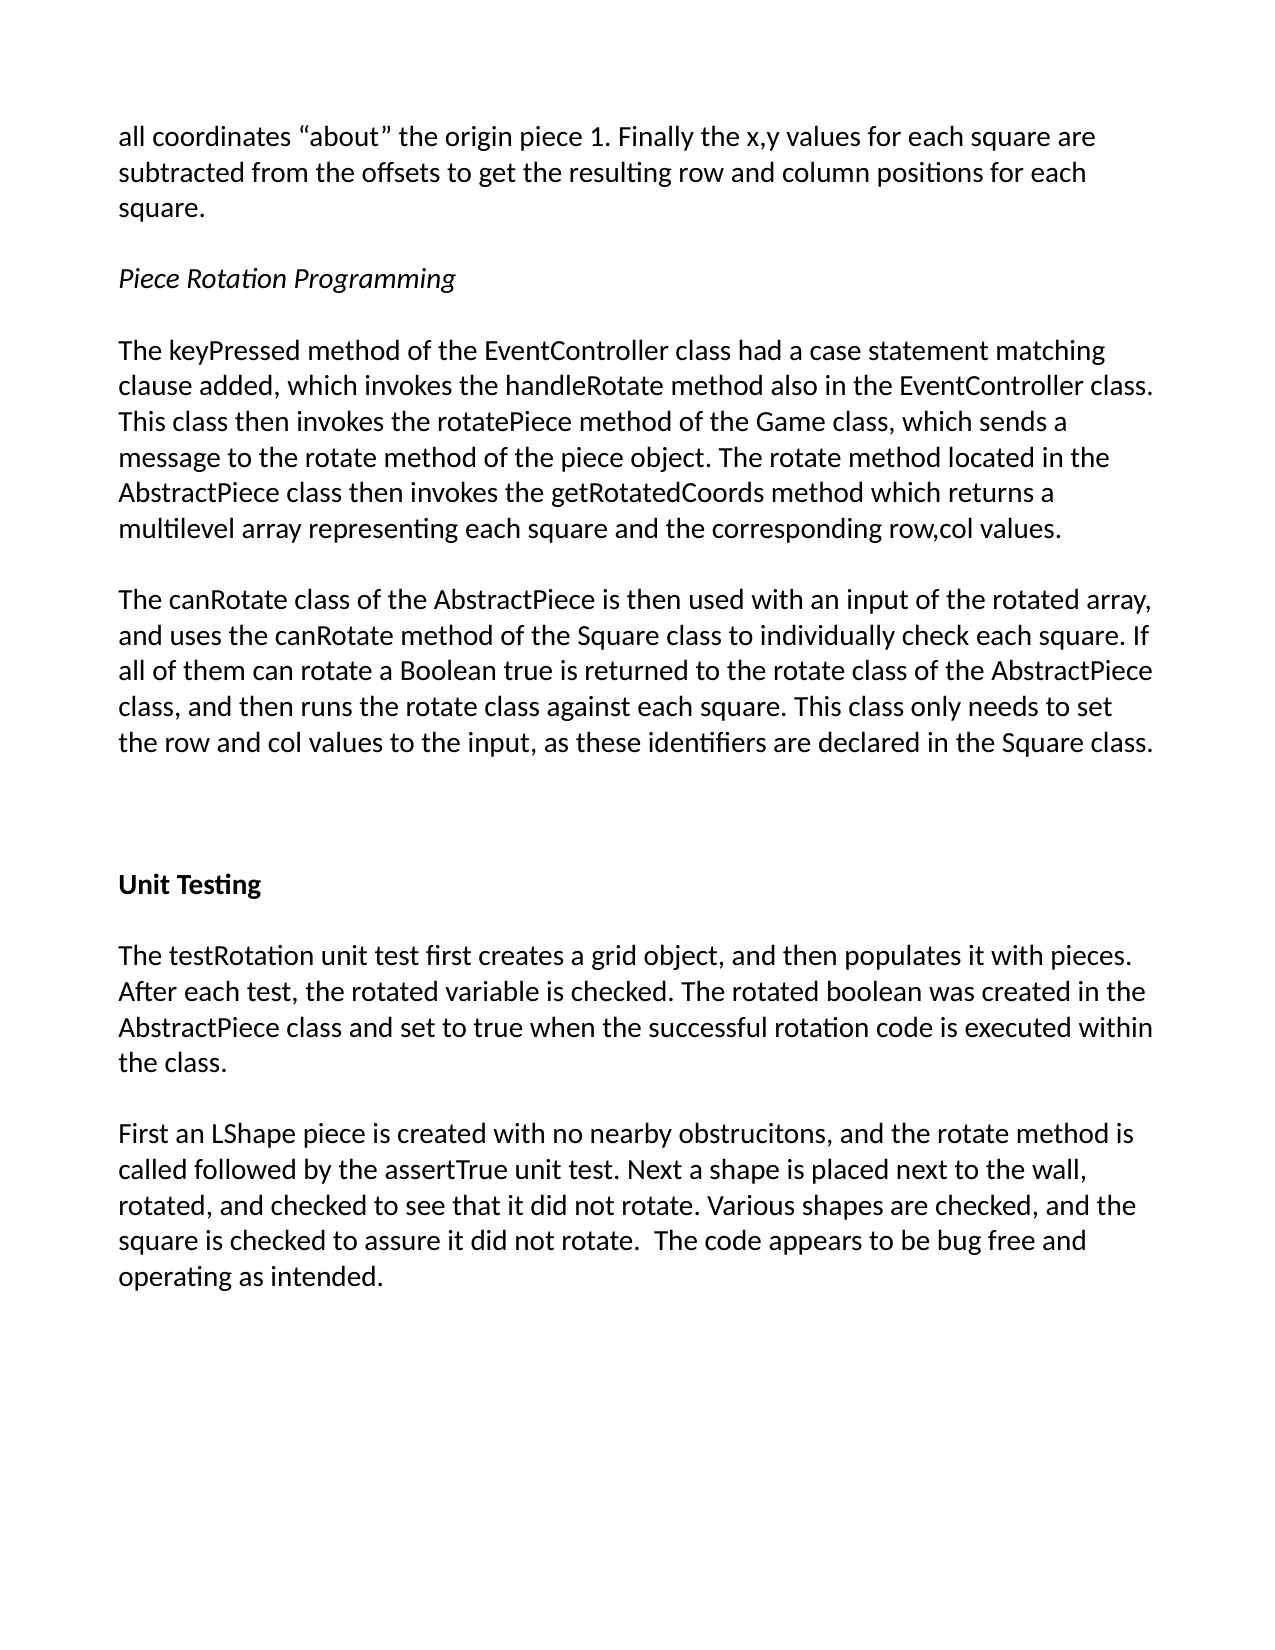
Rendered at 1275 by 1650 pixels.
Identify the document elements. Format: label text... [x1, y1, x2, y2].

text First an LShape piece is created with no nearby obstrucitons, and the rotate method is called followed by the assertTrue unit test. Next a shape is placed next to the wall, rotated, and checked to see that it did not rotate. Various shapes are checked, and the square is checked to assure it did not rotate. The code appears to be bug free and operating as intended. [118, 1116, 1157, 1294]
text This class then invokes the rotatePiece method of the Game class, which sends a message to the rotate method of the piece object. The rotate method located in the AbstractPiece class then invokes the getRotatedCoords method which returns a multilevel array representing each square and the corresponding row,col values. [118, 403, 1157, 546]
text all coordinates “about” the origin piece 1. Finally the x,y values for each square are subtracted from the offsets to get the resulting row and column positions for each square. [118, 118, 1157, 225]
text Piece Rotation Programming [118, 261, 1157, 296]
text The testRotation unit test first creates a grid object, and then populates it with pieces. After each test, the rotated variable is checked. The rotated boolean was created in the AbstractPiece class and set to true when the successful rotation code is executed within the class. [118, 937, 1157, 1080]
text Unit Testing [118, 866, 1157, 902]
text The keyPressed method of the EventController class had a case statement matching clause added, which invokes the handleRotate method also in the EventController class. [118, 332, 1157, 403]
text The canRotate class of the AbstractPiece is then used with an input of the rotated array, and uses the canRotate method of the Square class to individually check each square. If all of them can rotate a Boolean true is returned to the rotate class of the AbstractPiece class, and then runs the rotate class against each square. This class only needs to set the row and col values to the input, as these identifiers are declared in the Square class. [118, 581, 1157, 759]
